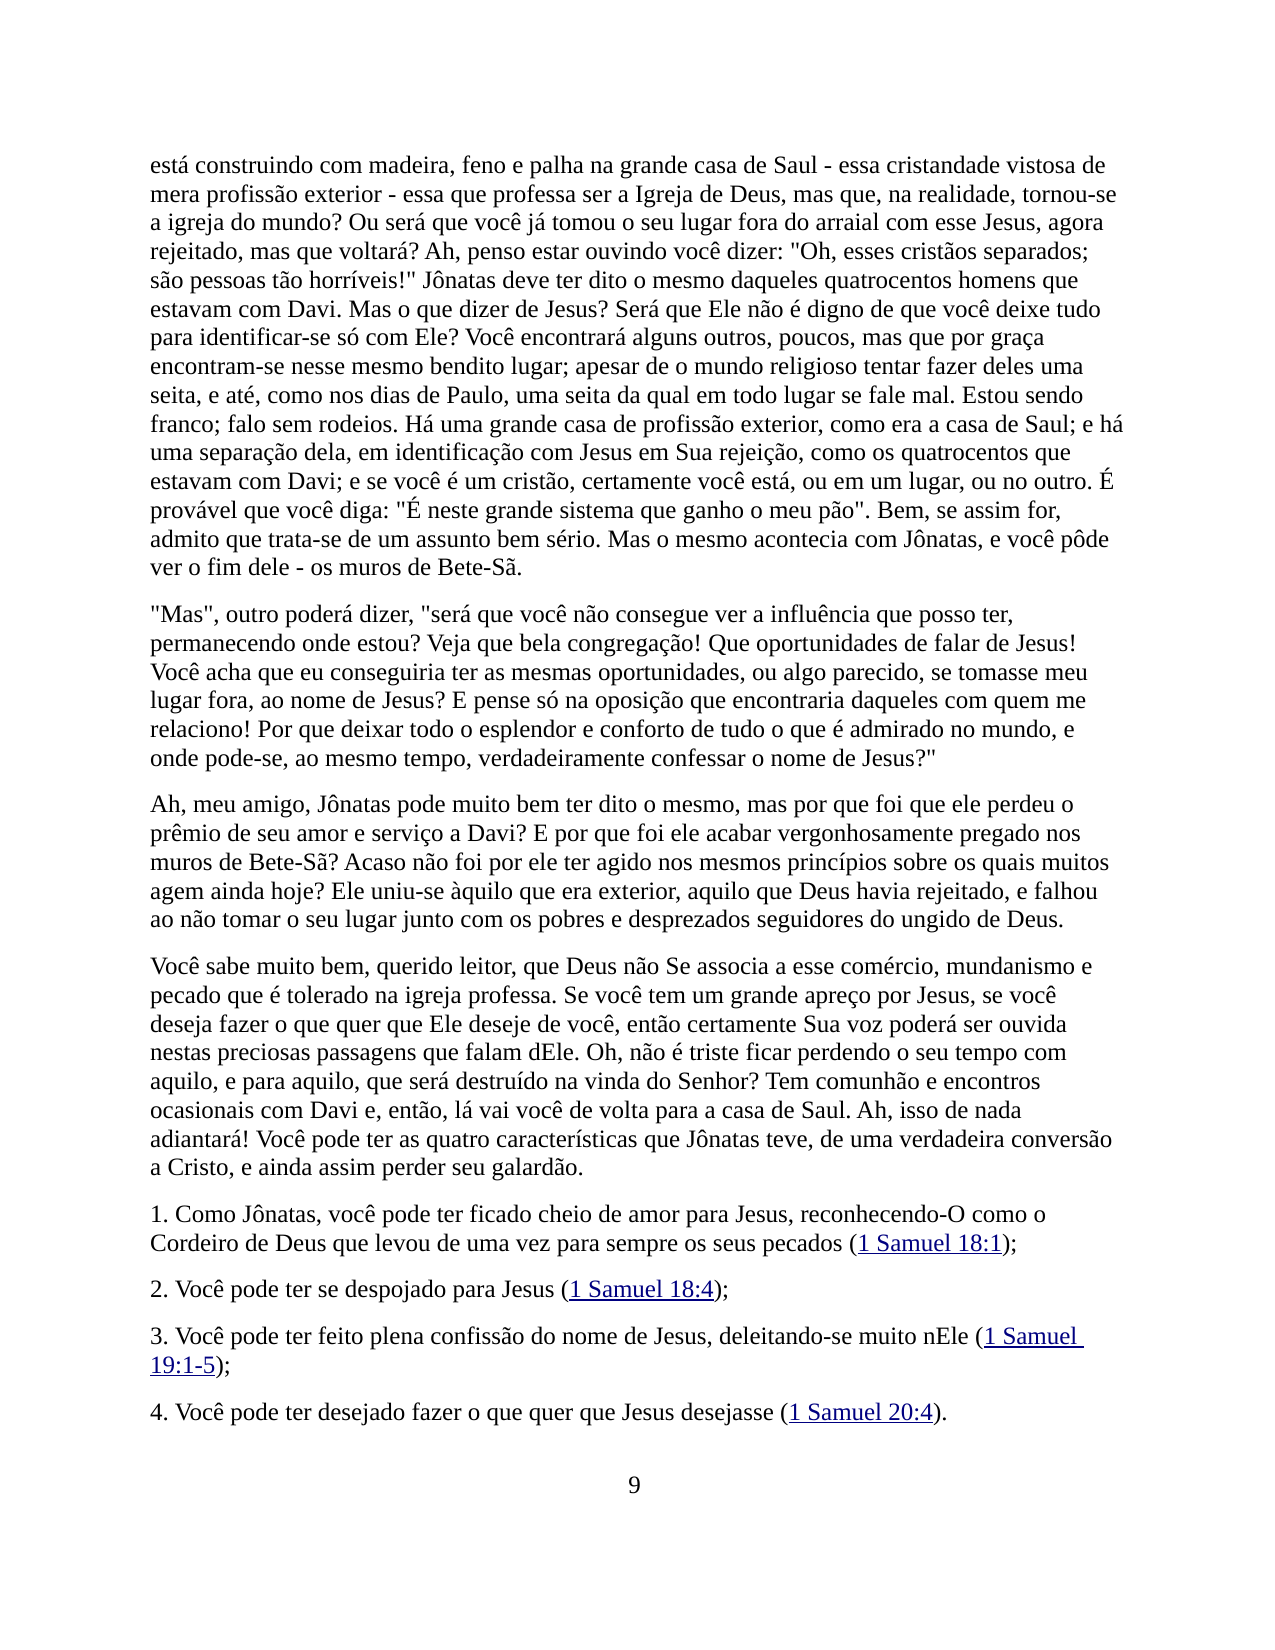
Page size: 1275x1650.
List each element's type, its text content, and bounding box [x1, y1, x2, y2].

text ​3. Você pode ter feito plena confissão do nome de Jesus, deleitando-se muito nEle (1 Samuel 19:1-5); [150, 1321, 1125, 1379]
text ​2. Você pode ter se despojado para Jesus (1 Samuel 18:4); [150, 1274, 1125, 1303]
text ​1. Como Jônatas, você pode ter ficado cheio de amor para Jesus, reconhecendo-O como o Cordeiro de Deus que levou de uma vez para sempre os seus pecados (1 Samuel 18:1); [150, 1199, 1125, 1257]
text ​4. Você pode ter desejado fazer o que quer que Jesus desejasse (1 Samuel 20:4). [150, 1397, 1125, 1425]
text está construindo com madeira, feno e palha na grande casa de Saul - essa cristandade vistosa de mera profissão exterior - essa que professa ser a Igreja de Deus, mas que, na realidade, tornou-se a igreja do mundo? Ou será que você já tomou o seu lugar fora do arraial com esse Jesus, agora rejeitado, mas que voltará? Ah, penso estar ouvindo você dizer: "Oh, esses cristãos separados; são pessoas tão horríveis!" Jônatas deve ter dito o mesmo daqueles quatrocentos homens que estavam com Davi. Mas o que dizer de Jesus? Será que Ele não é digno de que você deixe tudo para identificar-se só com Ele? Você encontrará alguns outros, poucos, mas que por graça encontram-se nesse mesmo bendito lugar; apesar de o mundo religioso tentar fazer deles uma seita, e até, como nos dias de Paulo, uma seita da qual em todo lugar se fale mal. Estou sendo franco; falo sem rodeios. Há uma grande casa de profissão exterior, como era a casa de Saul; e há uma separação dela, em identificação com Jesus em Sua rejeição, como os quatrocentos que estavam com Davi; e se você é um cristão, certamente você está, ou em um lugar, ou no outro. É provável que você diga: "É neste grande sistema que ganho o meu pão". Bem, se assim for, admito que trata-se de um assunto bem sério. Mas o mesmo acontecia com Jônatas, e você pôde ver o fim dele - os muros de Bete-Sã. [150, 150, 1125, 581]
text "Mas", outro poderá dizer, "será que você não consegue ver a influência que posso ter, permanecendo onde estou? Veja que bela congregação! Que oportunidades de falar de Jesus! Você acha que eu conseguiria ter as mesmas oportunidades, ou algo parecido, se tomasse meu lugar fora, ao nome de Jesus? E pense só na oposição que encontraria daqueles com quem me relaciono! Por que deixar todo o esplendor e conforto de tudo o que é admirado no mundo, e onde pode-se, ao mesmo tempo, verdadeiramente confessar o nome de Jesus?" [150, 599, 1125, 772]
text Ah, meu amigo, Jônatas pode muito bem ter dito o mesmo, mas por que foi que ele perdeu o prêmio de seu amor e serviço a Davi? E por que foi ele acabar vergonhosamente pregado nos muros de Bete-Sã? Acaso não foi por ele ter agido nos mesmos princípios sobre os quais muitos agem ainda hoje? Ele uniu-se àquilo que era exterior, aquilo que Deus havia rejeitado, e falhou ao não tomar o seu lugar junto com os pobres e desprezados seguidores do ungido de Deus. [150, 789, 1125, 933]
text Você sabe muito bem, querido leitor, que Deus não Se associa a esse comércio, mundanismo e pecado que é tolerado na igreja professa. Se você tem um grande apreço por Jesus, se você deseja fazer o que quer que Ele deseje de você, então certamente Sua voz poderá ser ouvida nestas preciosas passagens que falam dEle. Oh, não é triste ficar perdendo o seu tempo com aquilo, e para aquilo, que será destruído na vinda do Senhor? Tem comunhão e encontros ocasionais com Davi e, então, lá vai você de volta para a casa de Saul. Ah, isso de nada adiantará! Você pode ter as quatro características que Jônatas teve, de uma verdadeira conversão a Cristo, e ainda assim perder seu galardão. [150, 951, 1125, 1181]
